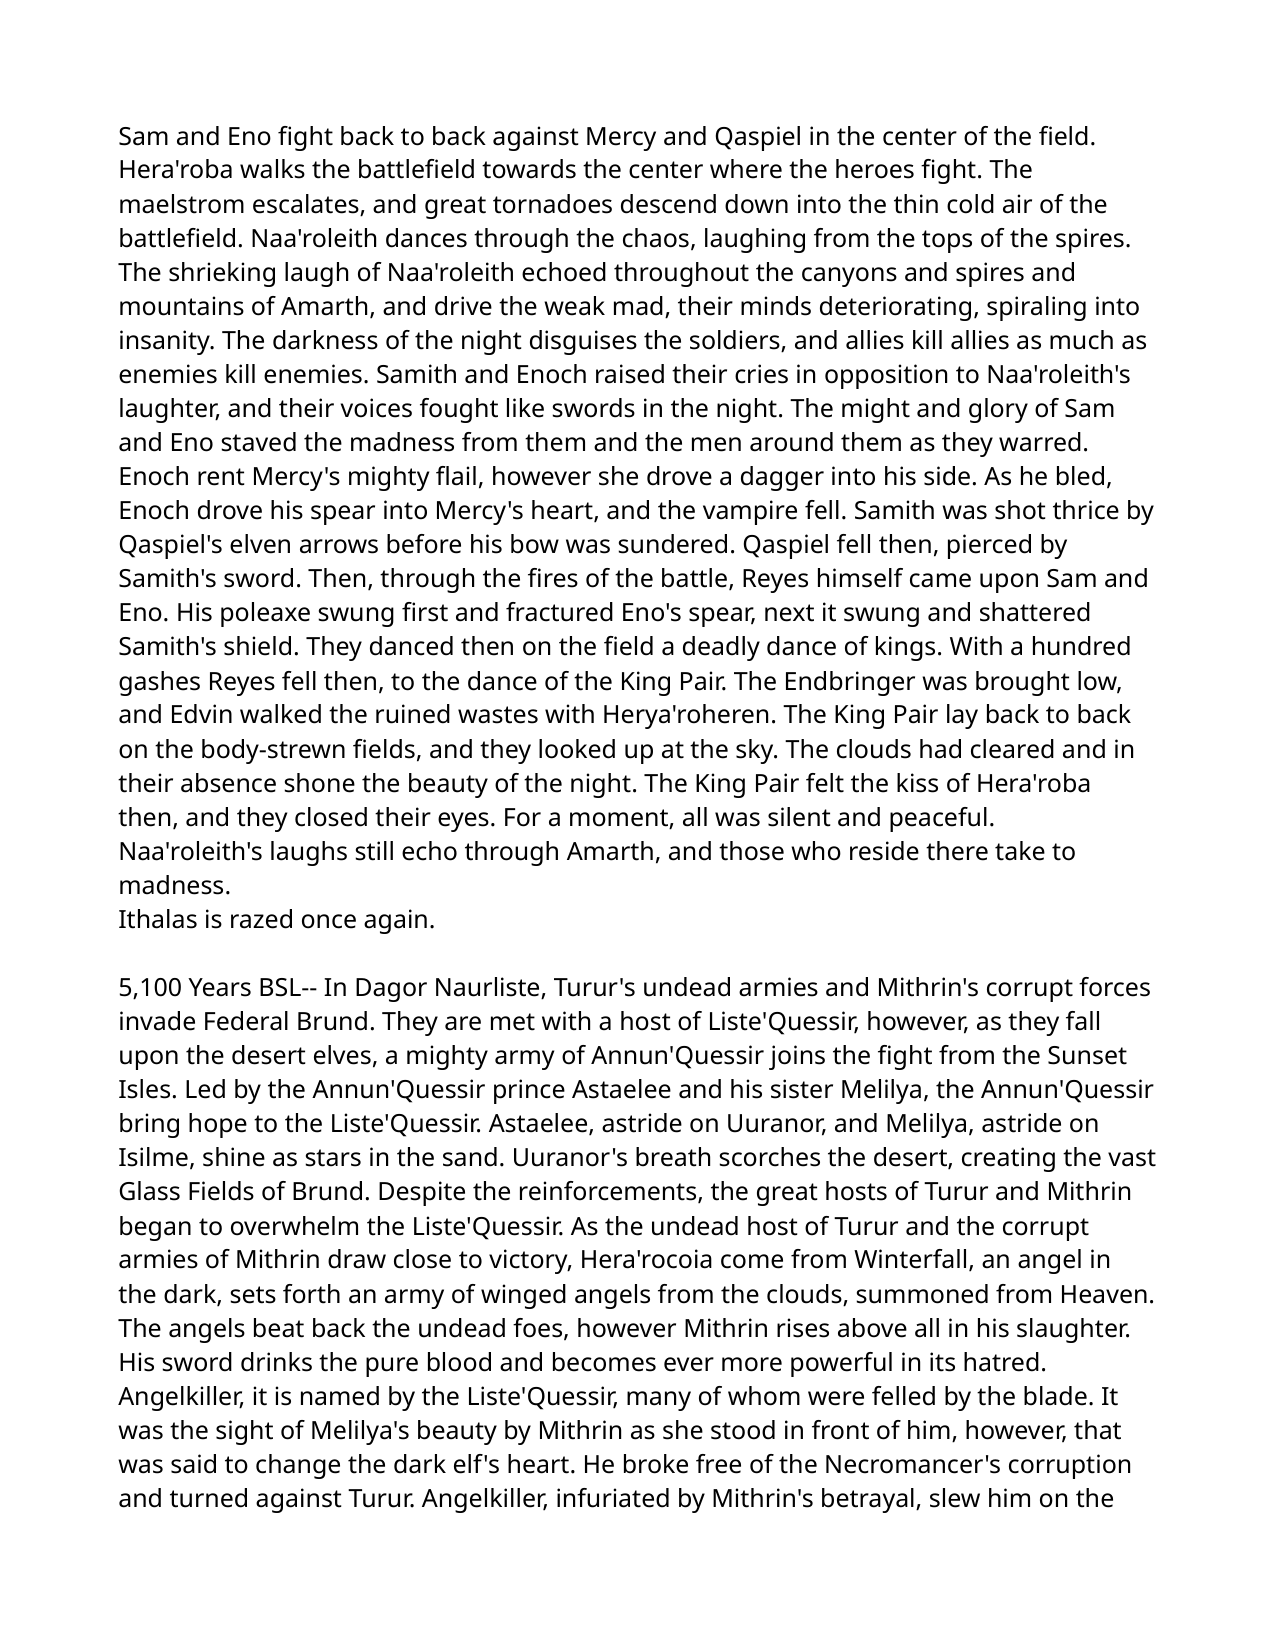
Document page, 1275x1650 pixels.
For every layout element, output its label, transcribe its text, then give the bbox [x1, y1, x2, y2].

text Ithalas is razed once again. [118, 902, 1157, 936]
text Sam and Eno fight back to back against Mercy and Qaspiel in the center of the field. Hera'roba walks the battlefield towards the center where the heroes fight. The maelstrom escalates, and great tornadoes descend down into the thin cold air of the battlefield. Naa'roleith dances through the chaos, laughing from the tops of the spires. The shrieking laugh of Naa'roleith echoed throughout the canyons and spires and mountains of Amarth, and drive the weak mad, their minds deteriorating, spiraling into insanity. The darkness of the night disguises the soldiers, and allies kill allies as much as enemies kill enemies. Samith and Enoch raised their cries in opposition to Naa'roleith's laughter, and their voices fought like swords in the night. The might and glory of Sam and Eno staved the madness from them and the men around them as they warred. Enoch rent Mercy's mighty flail, however she drove a dagger into his side. As he bled, Enoch drove his spear into Mercy's heart, and the vampire fell. Samith was shot thrice by Qaspiel's elven arrows before his bow was sundered. Qaspiel fell then, pierced by Samith's sword. Then, through the fires of the battle, Reyes himself came upon Sam and Eno. His poleaxe swung first and fractured Eno's spear, next it swung and shattered Samith's shield. They danced then on the field a deadly dance of kings. With a hundred gashes Reyes fell then, to the dance of the King Pair. The Endbringer was brought low, and Edvin walked the ruined wastes with Herya'roheren. The King Pair lay back to back on the body-strewn fields, and they looked up at the sky. The clouds had cleared and in their absence shone the beauty of the night. The King Pair felt the kiss of Hera'roba then, and they closed their eyes. For a moment, all was silent and peaceful. [118, 118, 1157, 833]
text 5,100 Years BSL-- In Dagor Naurliste, Turur's undead armies and Mithrin's corrupt forces invade Federal Brund. They are met with a host of Liste'Quessir, however, as they fall upon the desert elves, a mighty army of Annun'Quessir joins the fight from the Sunset Isles. Led by the Annun'Quessir prince Astaelee and his sister Melilya, the Annun'Quessir bring hope to the Liste'Quessir. Astaelee, astride on Uuranor, and Melilya, astride on Isilme, shine as stars in the sand. Uuranor's breath scorches the desert, creating the vast Glass Fields of Brund. Despite the reinforcements, the great hosts of Turur and Mithrin began to overwhelm the Liste'Quessir. As the undead host of Turur and the corrupt armies of Mithrin draw close to victory, Hera'rocoia come from Winterfall, an angel in the dark, sets forth an army of winged angels from the clouds, summoned from Heaven. The angels beat back the undead foes, however Mithrin rises above all in his slaughter. His sword drinks the pure blood and becomes ever more powerful in its hatred. Angelkiller, it is named by the Liste'Quessir, many of whom were felled by the blade. It was the sight of Melilya's beauty by Mithrin as she stood in front of him, however, that was said to change the dark elf's heart. He broke free of the Necromancer's corruption and turned against Turur. Angelkiller, infuriated by Mithrin's betrayal, slew him on the [118, 970, 1157, 1515]
text Naa'roleith's laughs still echo through Amarth, and those who reside there take to madness. [118, 833, 1157, 902]
